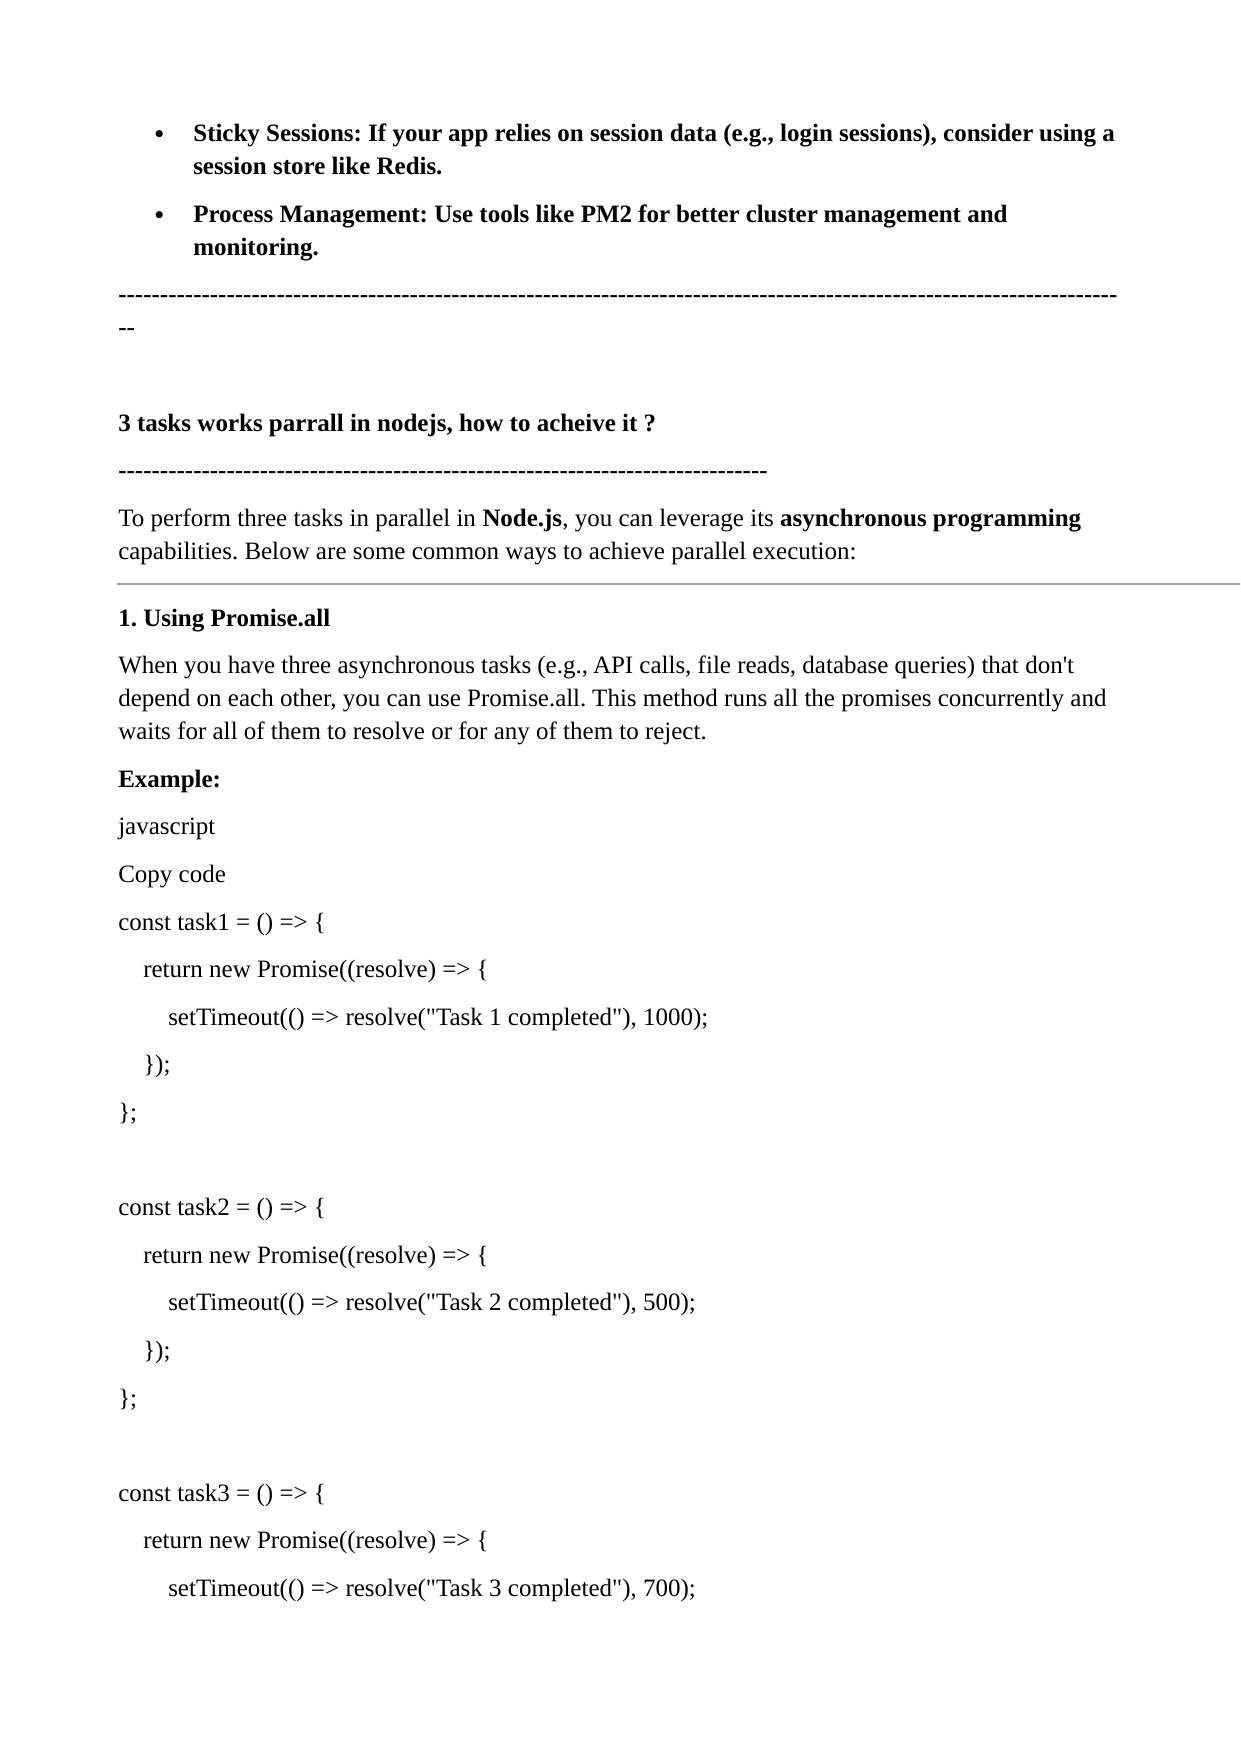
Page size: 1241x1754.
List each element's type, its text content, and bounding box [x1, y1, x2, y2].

text To perform three tasks in parallel in Node.js, you can leverage its asynchronous programming capabilities. Below are some common ways to achieve parallel execution: [118, 503, 1122, 564]
text return new Promise((resolve) => { [118, 954, 1122, 983]
text -------------------------------------------------------------------------------------------------------------------------- [118, 279, 1122, 341]
text setTimeout(() => resolve("Task 2 completed"), 500); [118, 1287, 1122, 1316]
list Process Management: Use tools like PM2 for better cluster management and monitoring. [156, 199, 1122, 261]
text javascript [118, 811, 1122, 840]
text }; [118, 1383, 1122, 1411]
text Example: [118, 764, 1122, 793]
text const task2 = () => { [118, 1192, 1122, 1221]
text When you have three asynchronous tasks (e.g., API calls, file reads, database queries) that don't depend on each other, you can use Promise.all. This method runs all the promises concurrently and waits for all of them to resolve or for any of them to reject. [118, 650, 1122, 745]
text return new Promise((resolve) => { [118, 1240, 1122, 1269]
text const task1 = () => { [118, 907, 1122, 935]
list Sticky Sessions: If your app relies on session data (e.g., login sessions), consider using a session store like Redis. [156, 118, 1122, 180]
text 3 tasks works parrall in nodejs, how to acheive it ? [118, 408, 1122, 436]
text }); [118, 1049, 1122, 1078]
text setTimeout(() => resolve("Task 3 completed"), 700); [118, 1573, 1122, 1602]
text ------------------------------------------------------------------------------ [118, 455, 1122, 484]
text 1. Using Promise.all [118, 603, 1122, 631]
text return new Promise((resolve) => { [118, 1526, 1122, 1554]
text }); [118, 1335, 1122, 1364]
text }; [118, 1097, 1122, 1126]
text Copy code [118, 859, 1122, 888]
text const task3 = () => { [118, 1478, 1122, 1507]
text setTimeout(() => resolve("Task 1 completed"), 1000); [118, 1002, 1122, 1031]
